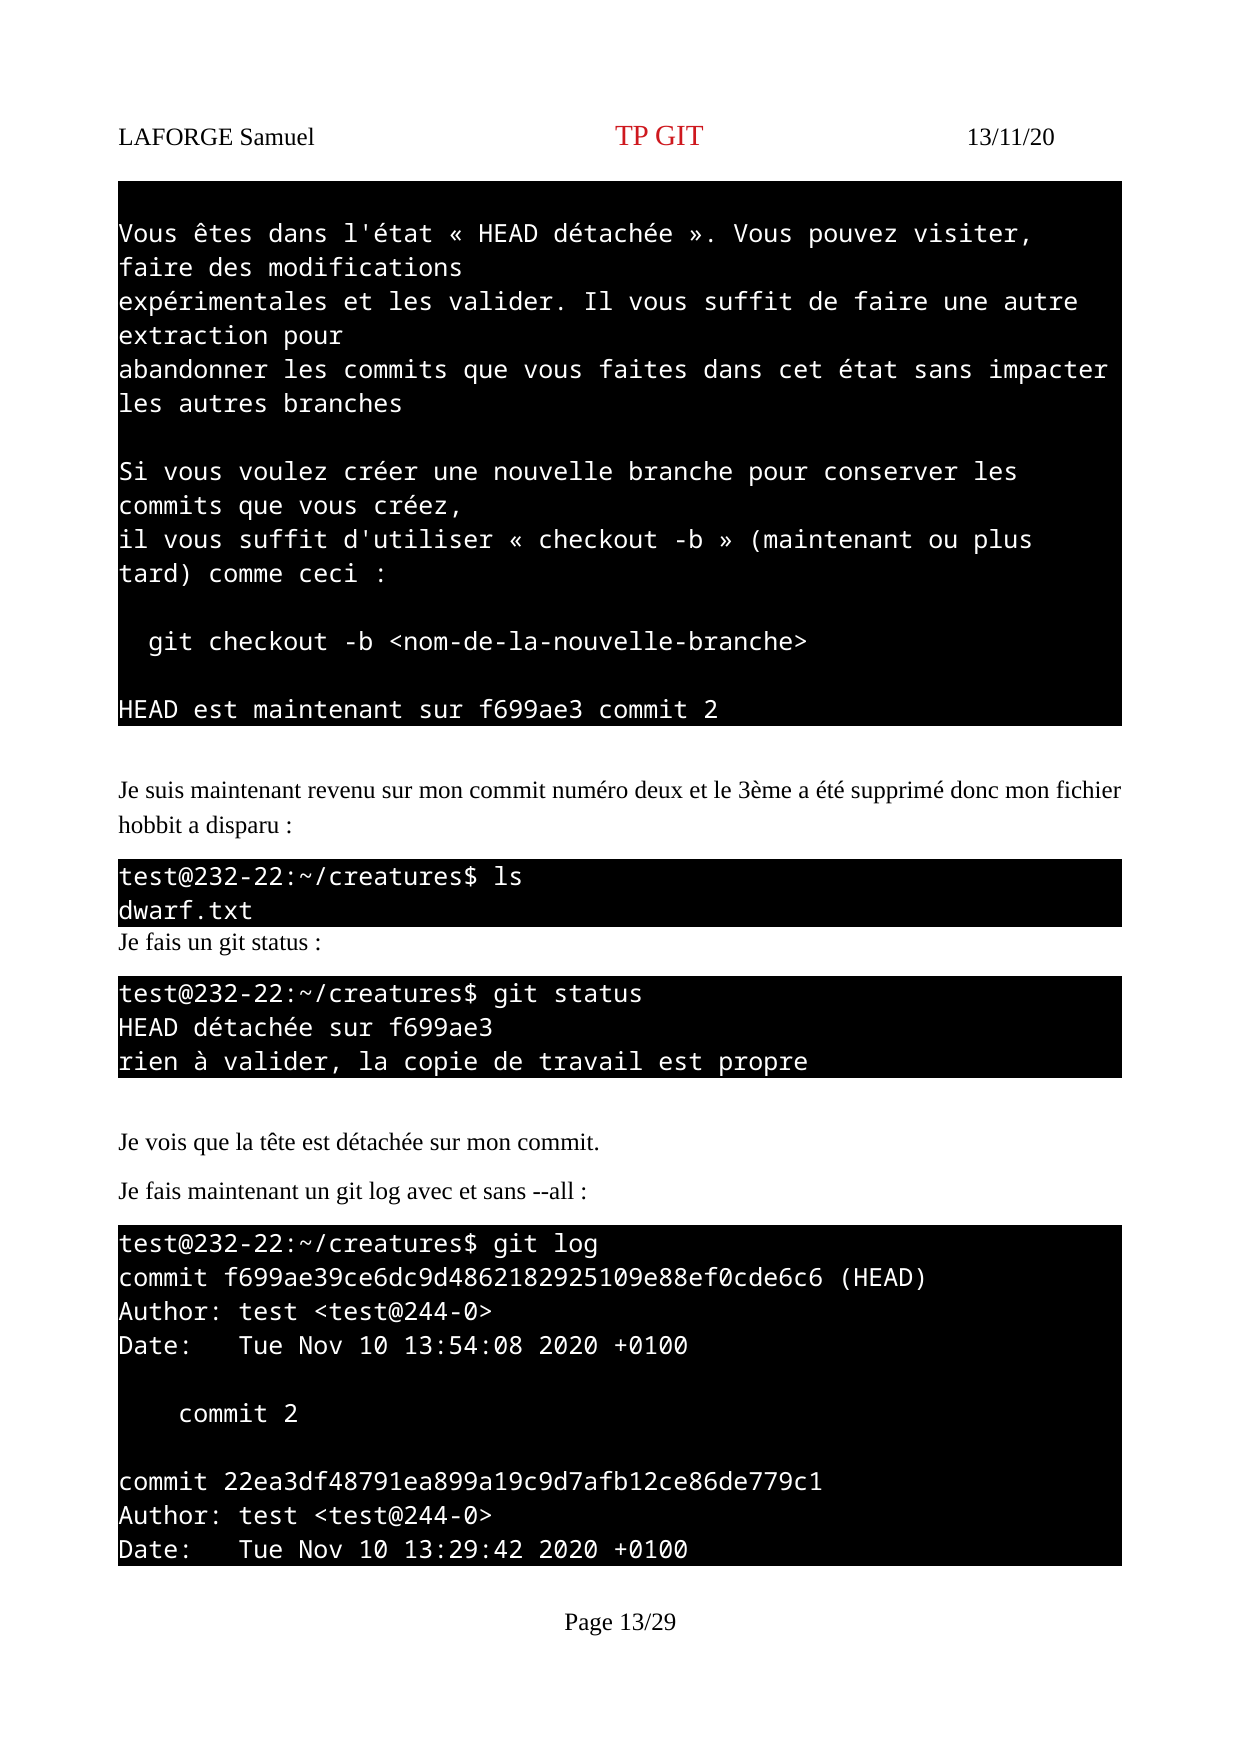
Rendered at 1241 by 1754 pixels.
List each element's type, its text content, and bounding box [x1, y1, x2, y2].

text Je fais maintenant un git log avec et sans --all : [118, 1176, 1122, 1205]
text test@232-22:~/creatures$ ls [118, 859, 1122, 893]
text commit 2 [118, 1396, 1122, 1430]
text test@232-22:~/creatures$ git log [118, 1225, 1122, 1259]
text HEAD détachée sur f699ae3 [118, 1010, 1122, 1044]
text dwarf.txt [118, 893, 1122, 927]
text expérimentales et les valider. Il vous suffit de faire une autre extraction pour [118, 283, 1122, 351]
text commit 22ea3df48791ea899a19c9d7afb12ce86de779c1 [118, 1464, 1122, 1498]
text il vous suffit d'utiliser « checkout -b » (maintenant ou plus tard) comme ceci : [118, 522, 1122, 590]
text Date: Tue Nov 10 13:54:08 2020 +0100 [118, 1327, 1122, 1362]
text commit f699ae39ce6dc9d4862182925109e88ef0cde6c6 (HEAD) [118, 1259, 1122, 1293]
text rien à valider, la copie de travail est propre [118, 1044, 1122, 1078]
text abandonner les commits que vous faites dans cet état sans impacter les autres branches [118, 351, 1122, 419]
text Author: test <test@244-0> [118, 1293, 1122, 1327]
text test@232-22:~/creatures$ git status [118, 976, 1122, 1010]
text HEAD est maintenant sur f699ae3 commit 2 [118, 692, 1122, 726]
text Author: test <test@244-0> [118, 1498, 1122, 1532]
text Si vous voulez créer une nouvelle branche pour conserver les commits que vous créez, [118, 454, 1122, 522]
text git checkout -b <nom-de-la-nouvelle-branche> [118, 624, 1122, 658]
text Je vois que la tête est détachée sur mon commit. [118, 1127, 1122, 1156]
text Je suis maintenant revenu sur mon commit numéro deux et le 3ème a été supprimé donc mon fichier hobbit a disparu : [118, 775, 1122, 838]
text Vous êtes dans l'état « HEAD détachée ». Vous pouvez visiter, faire des modifications [118, 215, 1122, 283]
text Date: Tue Nov 10 13:29:42 2020 +0100 [118, 1532, 1122, 1566]
text Je fais un git status : [118, 927, 1122, 956]
